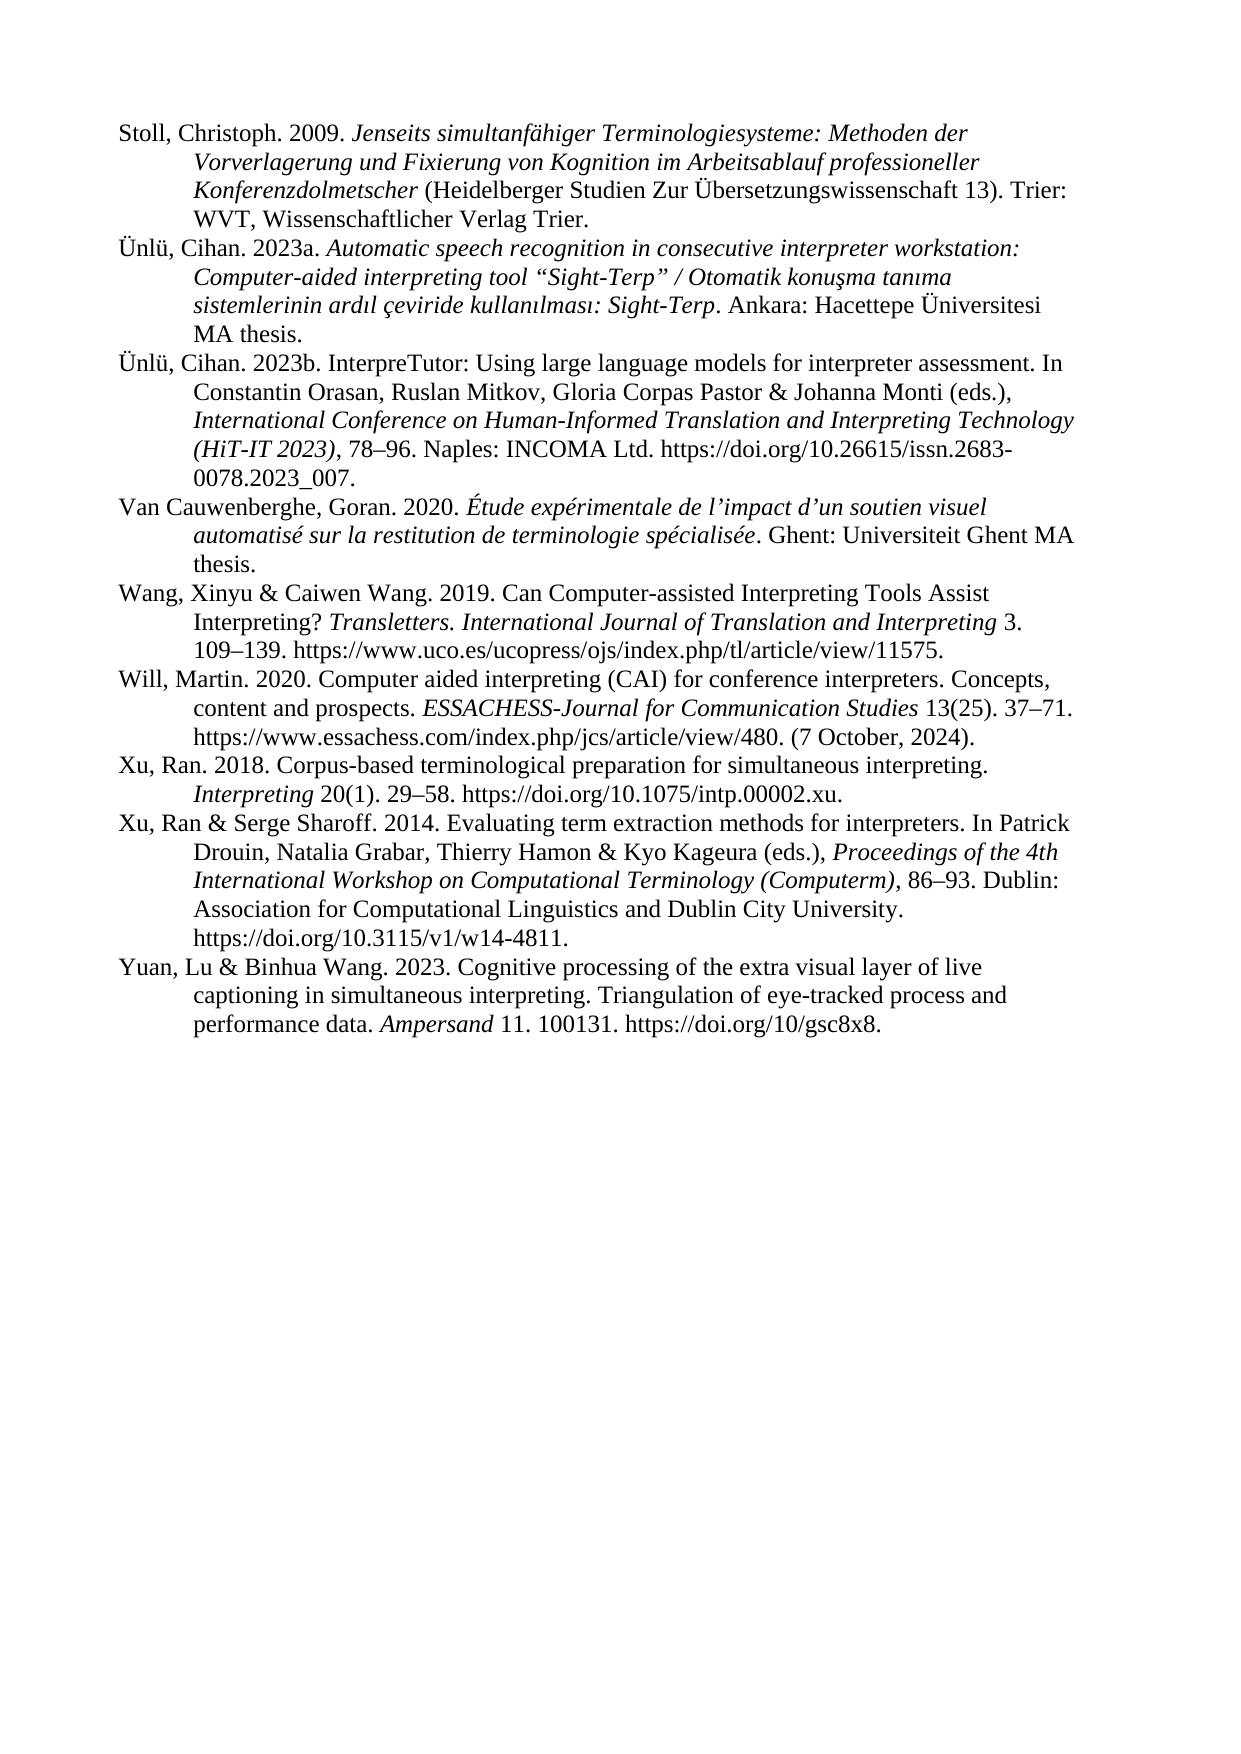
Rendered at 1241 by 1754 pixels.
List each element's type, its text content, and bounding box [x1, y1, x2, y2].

text Van Cauwenberghe, Goran. 2020. Étude expérimentale de l’impact d’un soutien visuel automatisé sur la restitution de terminologie spécialisée. Ghent: Universiteit Ghent MA thesis. [118, 492, 1078, 578]
text Ünlü, Cihan. 2023b. InterpreTutor: Using large language models for interpreter assessment. In Constantin Orasan, Ruslan Mitkov, Gloria Corpas Pastor & Johanna Monti (eds.), International Conference on Human-Informed Translation and Interpreting Technology (HiT-IT 2023), 78–96. Naples: INCOMA Ltd. https://doi.org/10.26615/issn.2683-0078.2023_007. [118, 348, 1078, 492]
text Yuan, Lu & Binhua Wang. 2023. Cognitive processing of the extra visual layer of live captioning in simultaneous interpreting. Triangulation of eye-tracked process and performance data. Ampersand 11. 100131. https://doi.org/10/gsc8x8. [118, 952, 1078, 1038]
text Xu, Ran & Serge Sharoff. 2014. Evaluating term extraction methods for interpreters. In Patrick Drouin, Natalia Grabar, Thierry Hamon & Kyo Kageura (eds.), Proceedings of the 4th International Workshop on Computational Terminology (Computerm), 86–93. Dublin: Association for Computational Linguistics and Dublin City University. https://doi.org/10.3115/v1/w14-4811. [118, 808, 1078, 952]
text Will, Martin. 2020. Computer aided interpreting (CAI) for conference interpreters. Concepts, content and prospects. ESSACHESS-Journal for Communication Studies 13(25). 37–71. https://www.essachess.com/index.php/jcs/article/view/480. (7 October, 2024). [118, 664, 1078, 751]
text Xu, Ran. 2018. Corpus-based terminological preparation for simultaneous interpreting. Interpreting 20(1). 29–58. https://doi.org/10.1075/intp.00002.xu. [118, 751, 1078, 808]
text Wang, Xinyu & Caiwen Wang. 2019. Can Computer-assisted Interpreting Tools Assist Interpreting? Transletters. International Journal of Translation and Interpreting 3. 109–139. https://www.uco.es/ucopress/ojs/index.php/tl/article/view/11575. [118, 578, 1078, 664]
text Ünlü, Cihan. 2023a. Automatic speech recognition in consecutive interpreter workstation: Computer-aided interpreting tool “Sight-Terp” / Otomatik konuşma tanıma sistemlerinin ardıl çeviride kullanılması: Sight-Terp. Ankara: Hacettepe Üniversitesi MA thesis. [118, 233, 1078, 348]
text Stoll, Christoph. 2009. Jenseits simultanfähiger Terminologiesysteme: Methoden der Vorverlagerung und Fixierung von Kognition im Arbeitsablauf professioneller Konferenzdolmetscher (Heidelberger Studien Zur Übersetzungswissenschaft 13). Trier: WVT, Wissenschaftlicher Verlag Trier. [118, 118, 1078, 233]
